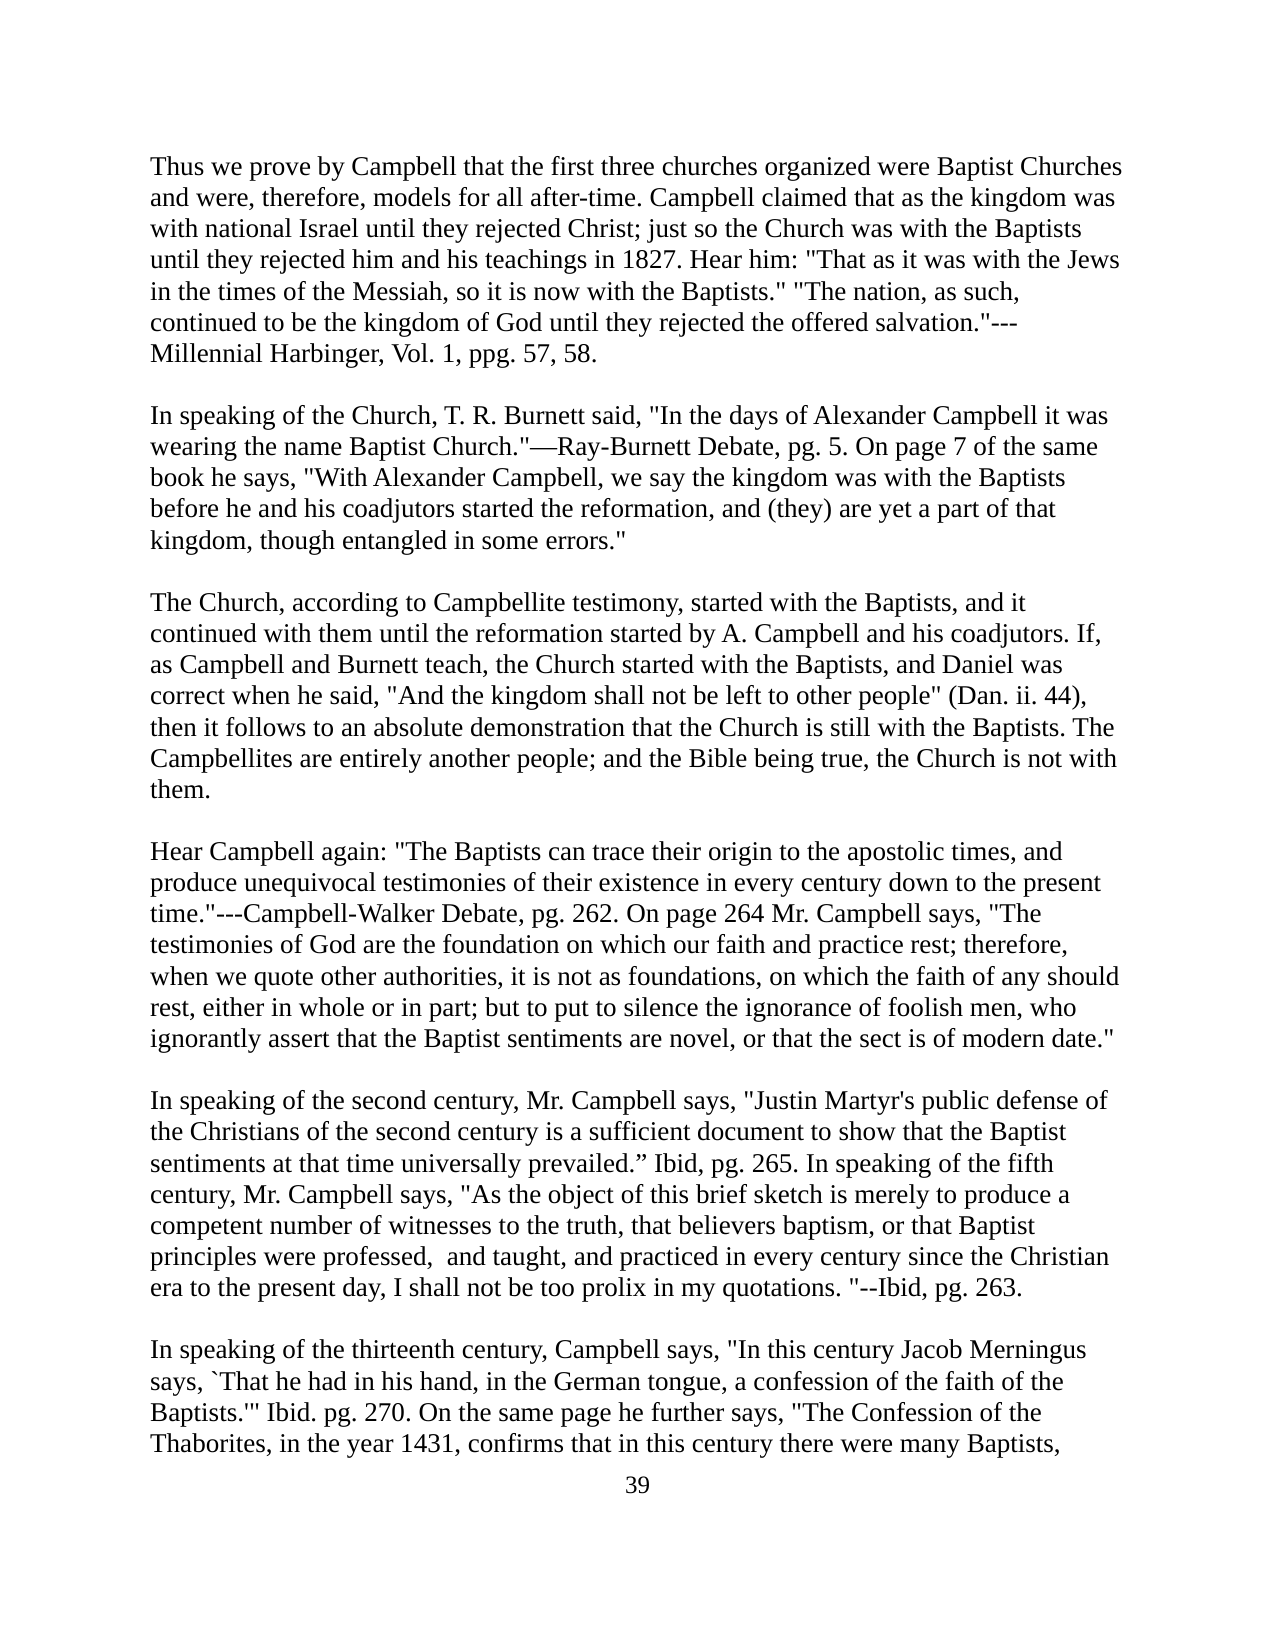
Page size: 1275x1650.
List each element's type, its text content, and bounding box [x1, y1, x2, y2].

text Thus we prove by Campbell that the first three churches organized were Baptist Churches and were, therefore, models for all after-time. Campbell claimed that as the kingdom was with national Israel until they rejected Christ; just so the Church was with the Baptists until they rejected him and his teachings in 1827. Hear him: "That as it was with the Jews in the times of the Messiah, so it is now with the Baptists." "The nation, as such, continued to be the kingdom of God until they rejected the offered salvation."---Millennial Harbinger, Vol. 1, ppg. 57, 58. [150, 150, 1125, 368]
text In speaking of the Church, T. R. Burnett said, "In the days of Alexander Campbell it was wearing the name Baptist Church."—Ray-Burnett Debate, pg. 5. On page 7 of the same book he says, "With Alexander Campbell, we say the kingdom was with the Baptists before he and his coadjutors started the reformation, and (they) are yet a part of that kingdom, though entangled in some errors." [150, 399, 1125, 555]
text In speaking of the second century, Mr. Campbell says, "Justin Martyr's public defense of the Christians of the second century is a sufficient document to show that the Baptist sentiments at that time universally prevailed.” Ibid, pg. 265. In speaking of the fifth century, Mr. Campbell says, "As the object of this brief sketch is merely to produce a competent number of witnesses to the truth, that believers baptism, or that Baptist principles were professed, and taught, and practiced in every century since the Christian era to the present day, I shall not be too prolix in my quotations. "--Ibid, pg. 263. [150, 1084, 1125, 1302]
text In speaking of the thirteenth century, Campbell says, "In this century Jacob Merningus says, `That he had in his hand, in the German tongue, a confession of the faith of the Baptists.'" Ibid. pg. 270. On the same page he further says, "The Confession of the Thaborites, in the year 1431, confirms that in this century there were many Baptists, [150, 1333, 1125, 1458]
text The Church, according to Campbellite testimony, started with the Baptists, and it continued with them until the reformation started by A. Campbell and his coadjutors. If, as Campbell and Burnett teach, the Church started with the Baptists, and Daniel was correct when he said, "And the kingdom shall not be left to other people" (Dan. ii. 44), then it follows to an absolute demonstration that the Church is still with the Baptists. The Campbellites are entirely another people; and the Bible being true, the Church is not with them. [150, 586, 1125, 804]
text Hear Campbell again: "The Baptists can trace their origin to the apostolic times, and produce unequivocal testimonies of their existence in every century down to the present time."---Campbell-Walker Debate, pg. 262. On page 264 Mr. Campbell says, "The testimonies of God are the foundation on which our faith and practice rest; therefore, when we quote other authorities, it is not as foundations, on which the faith of any should rest, either in whole or in part; but to put to silence the ignorance of foolish men, who ignorantly assert that the Baptist sentiments are novel, or that the sect is of modern date." [150, 835, 1125, 1053]
